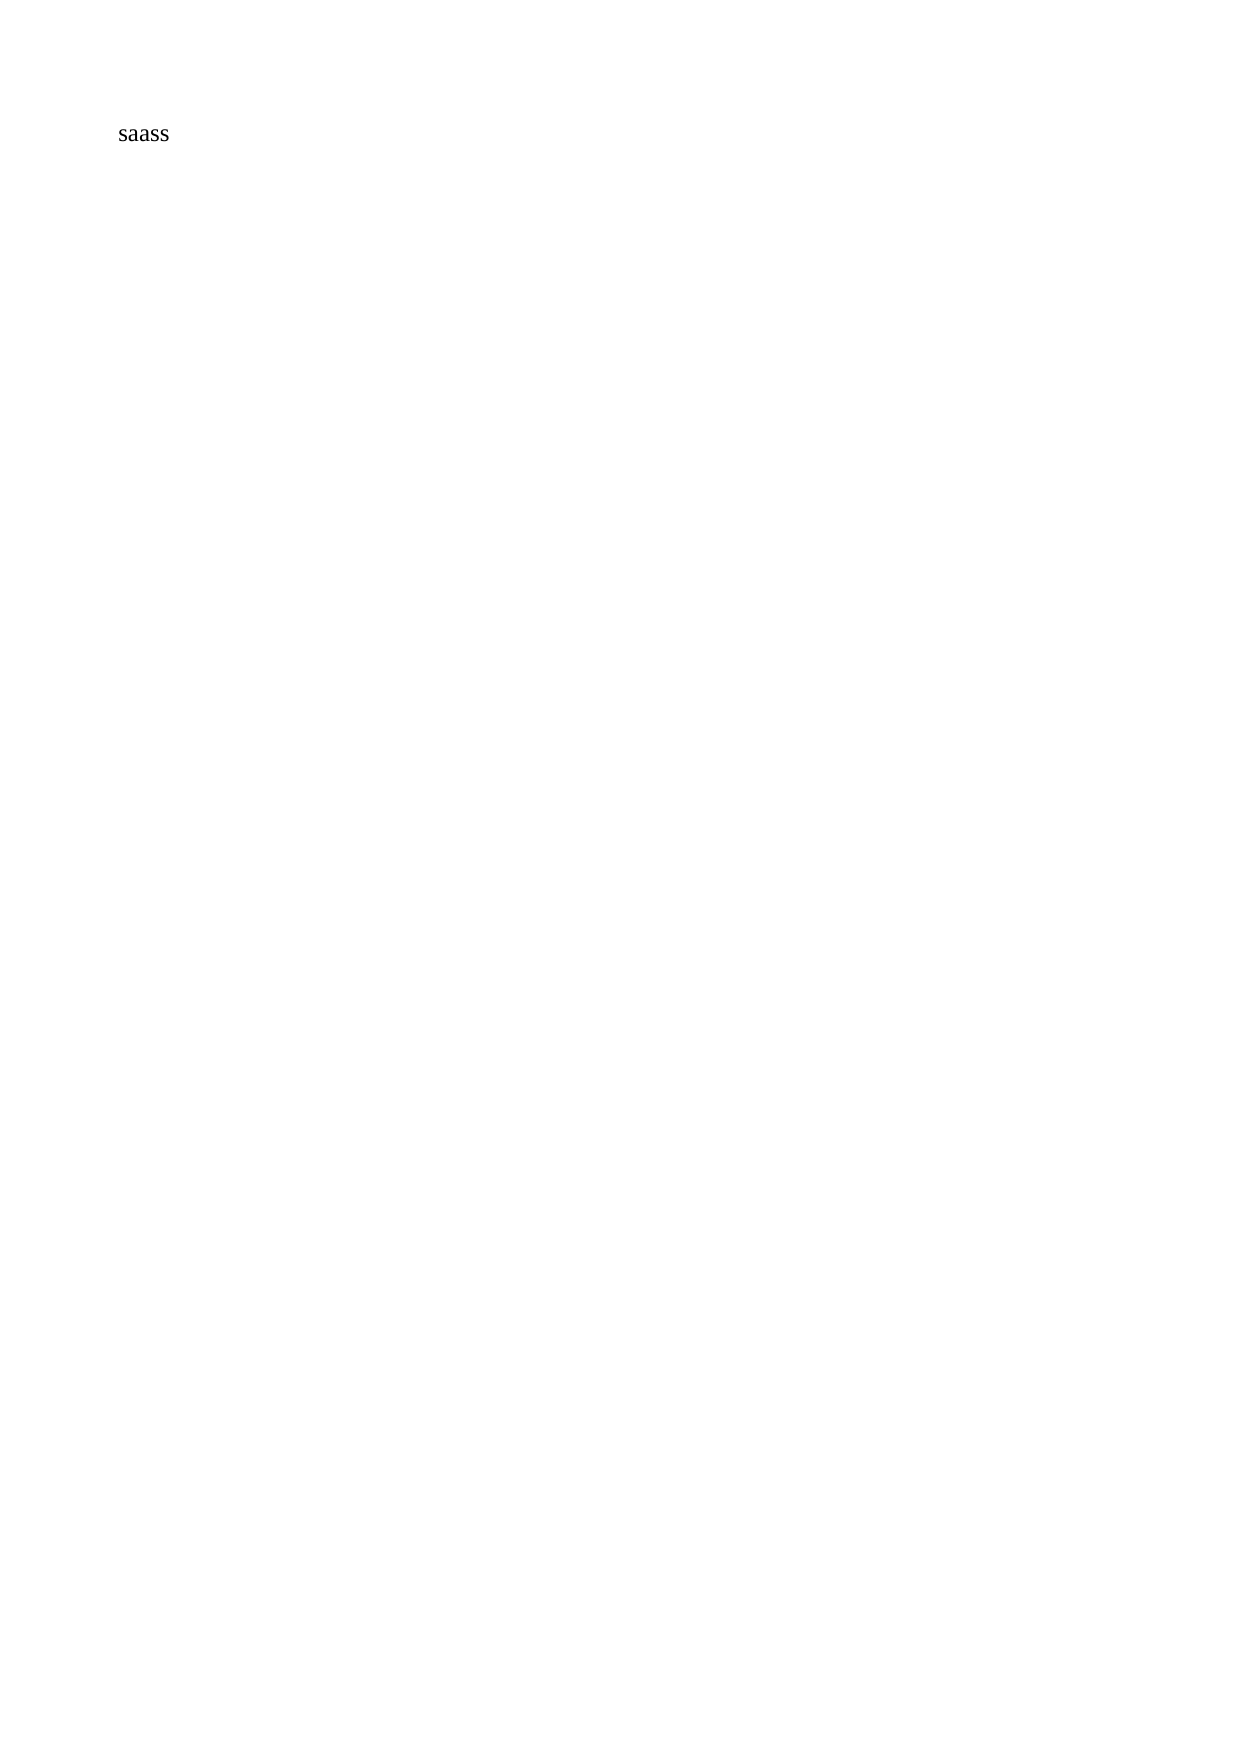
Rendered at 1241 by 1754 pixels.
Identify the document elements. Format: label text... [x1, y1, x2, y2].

text saass [118, 118, 1122, 147]
